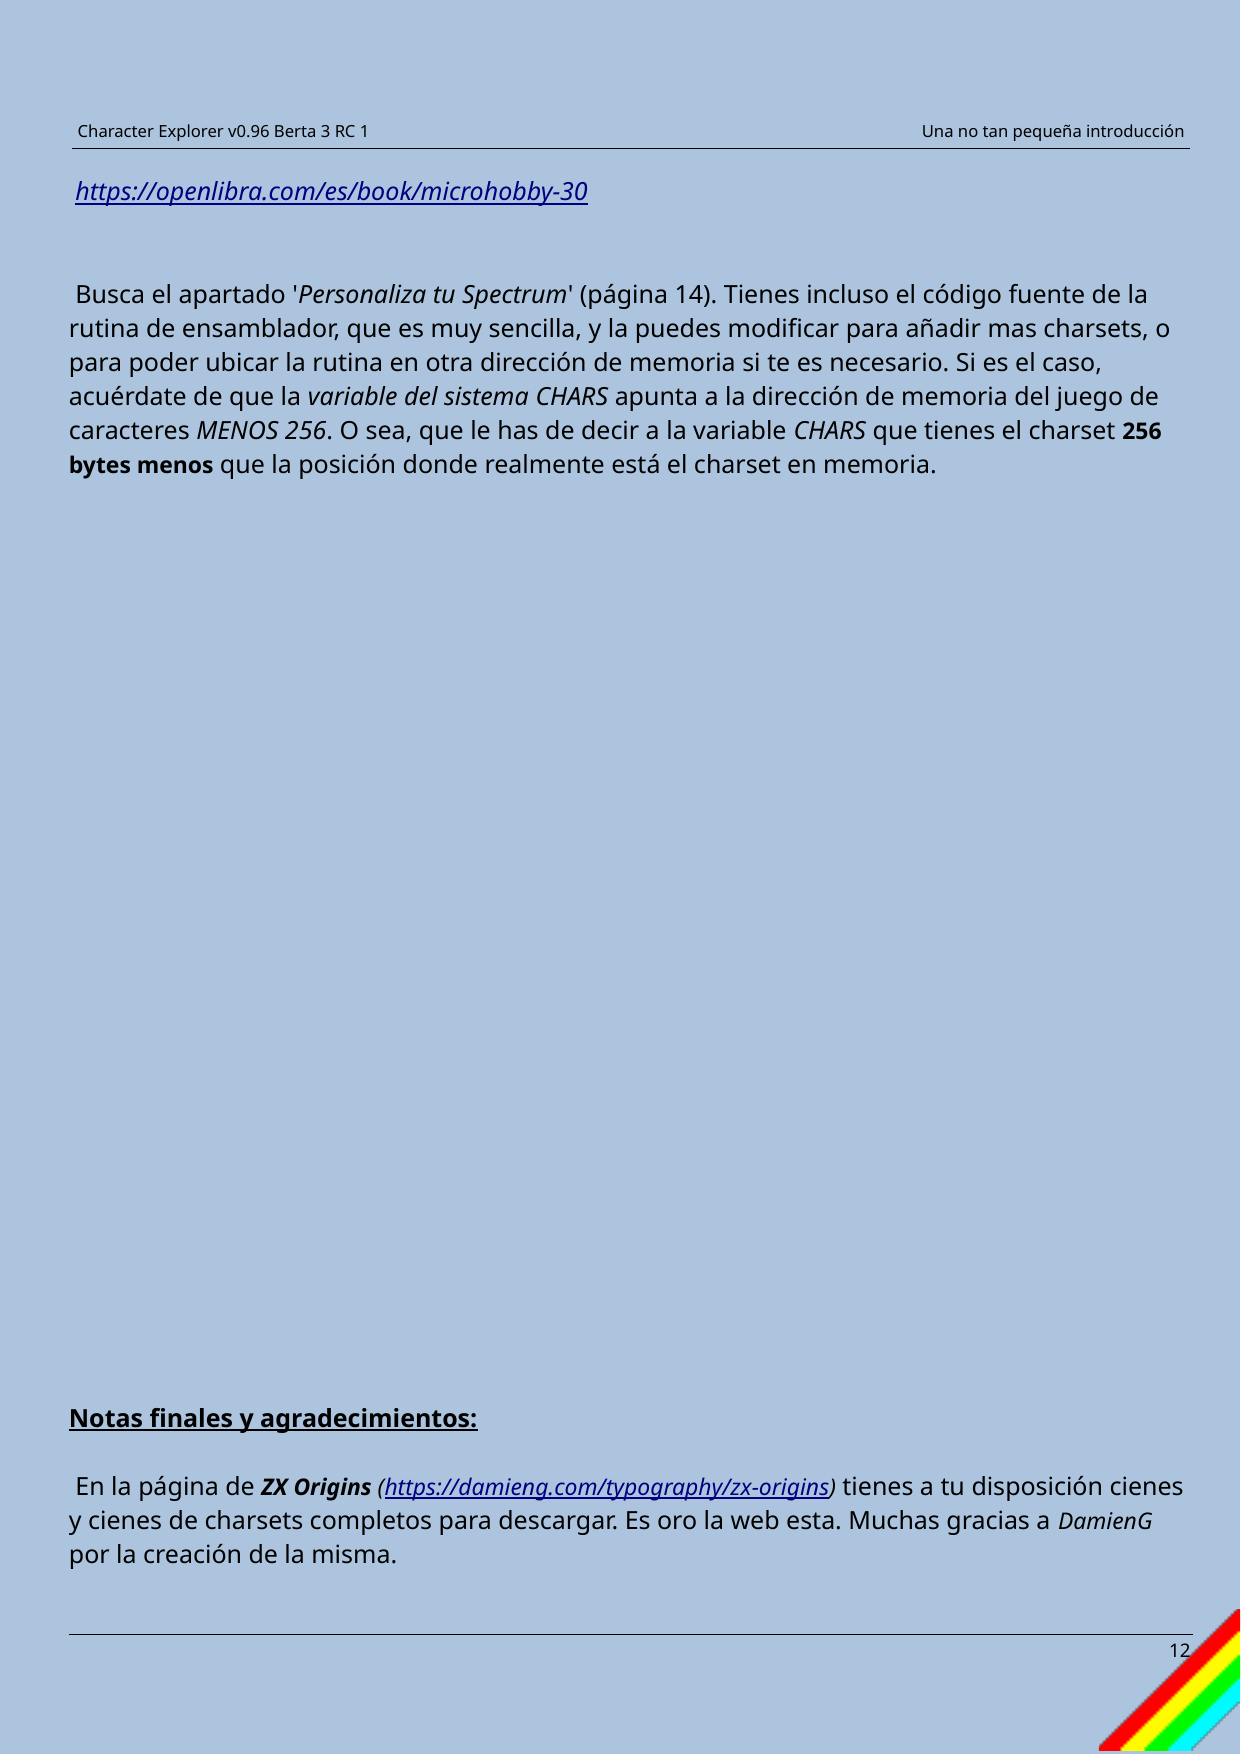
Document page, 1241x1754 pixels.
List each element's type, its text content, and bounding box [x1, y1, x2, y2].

text Busca el apartado 'Personaliza tu Spectrum' (página 14). Tienes incluso el código fuente de la rutina de ensamblador, que es muy sencilla, y la puedes modificar para añadir mas charsets, o para poder ubicar la rutina en otra dirección de memoria si te es necesario. Si es el caso, acuérdate de que la variable del sistema CHARS apunta a la dirección de memoria del juego de caracteres MENOS 256. O sea, que le has de decir a la variable CHARS que tienes el charset 256 bytes menos que la posición donde realmente está el charset en memoria. [69, 276, 1193, 481]
text https://openlibra.com/es/book/microhobby-30 [69, 174, 1193, 208]
text Notas finales y agradecimientos: [69, 1400, 1193, 1434]
text En la página de ZX Origins (https://damieng.com/typography/zx-origins) tienes a tu disposición cienes y cienes de charsets completos para descargar. Es oro la web esta. Muchas gracias a DamienG por la creación de la misma. [69, 1468, 1193, 1571]
picture [1098, 1609, 1241, 1751]
